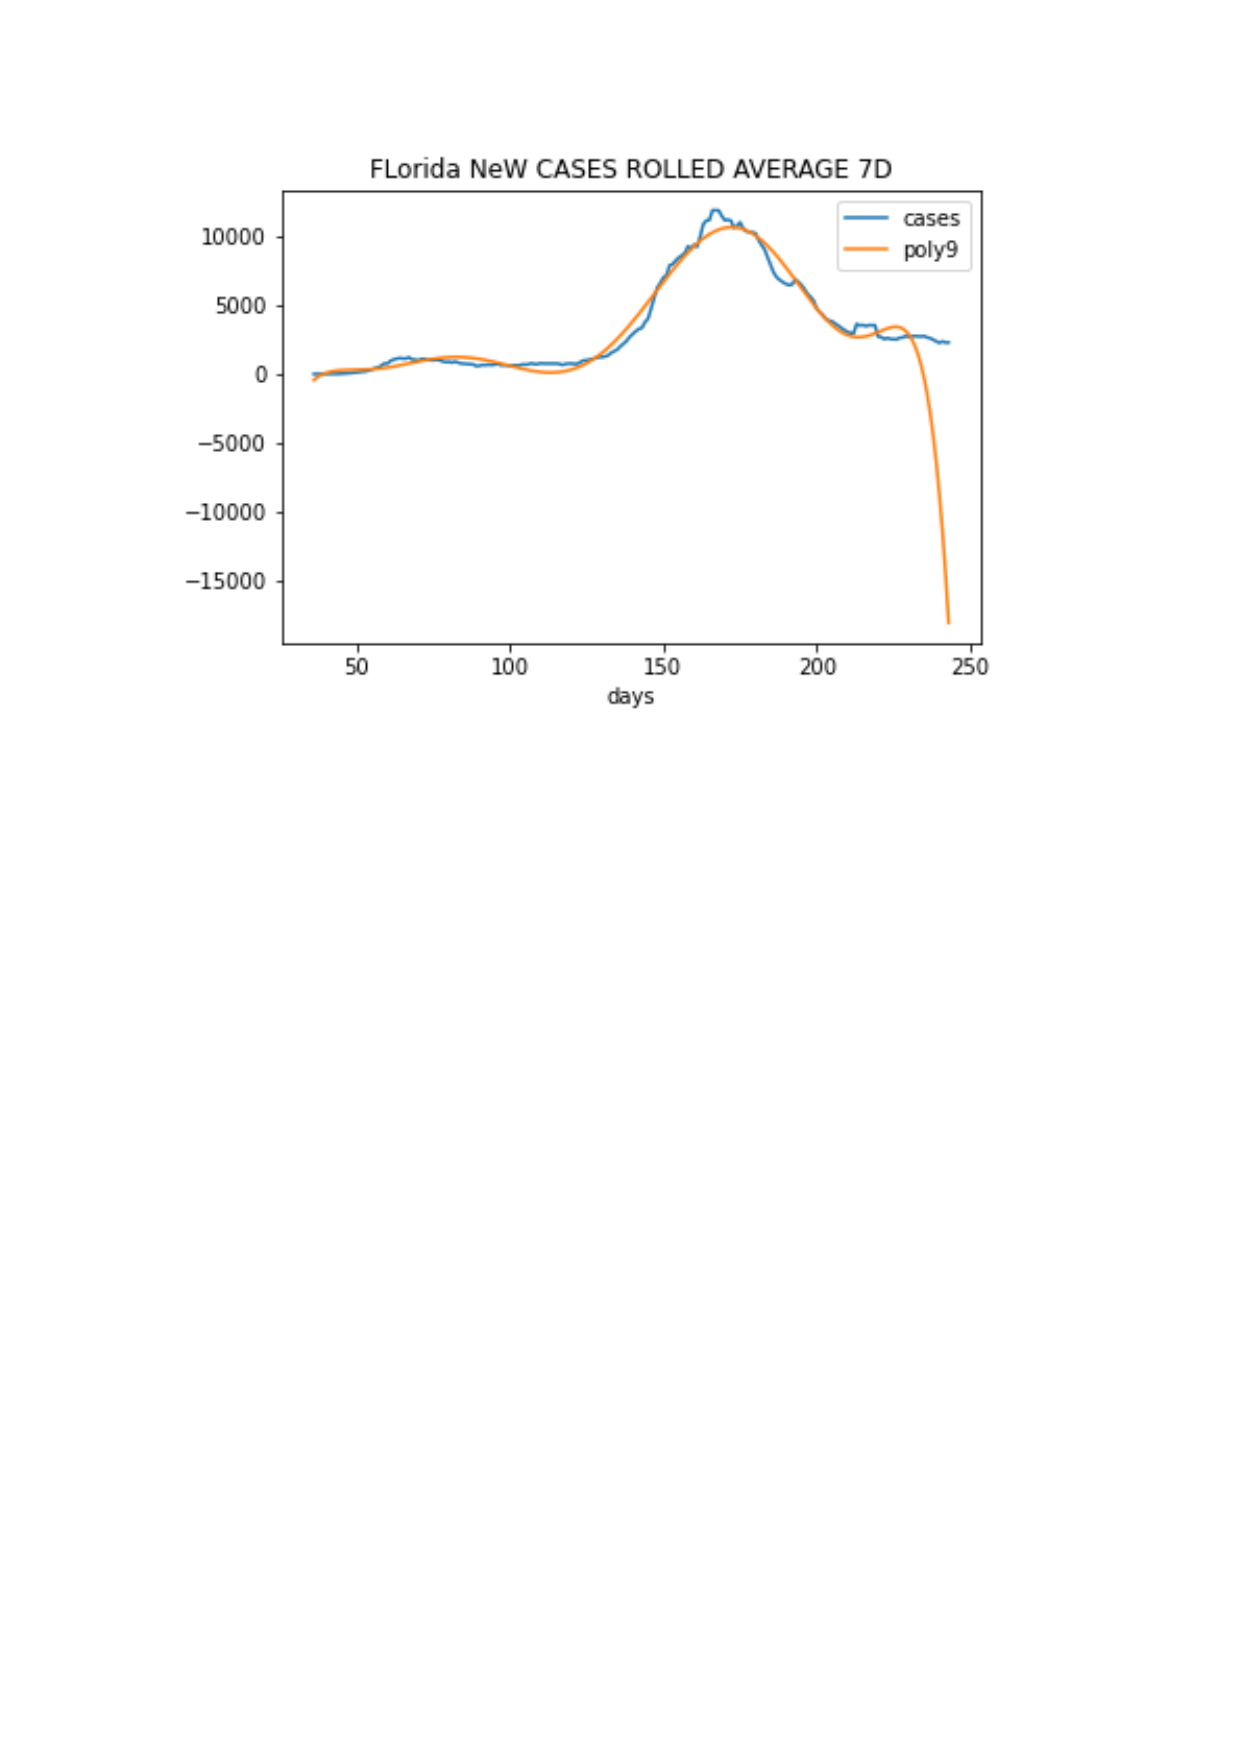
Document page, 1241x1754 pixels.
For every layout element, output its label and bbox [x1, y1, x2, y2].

picture [170, 118, 1071, 719]
